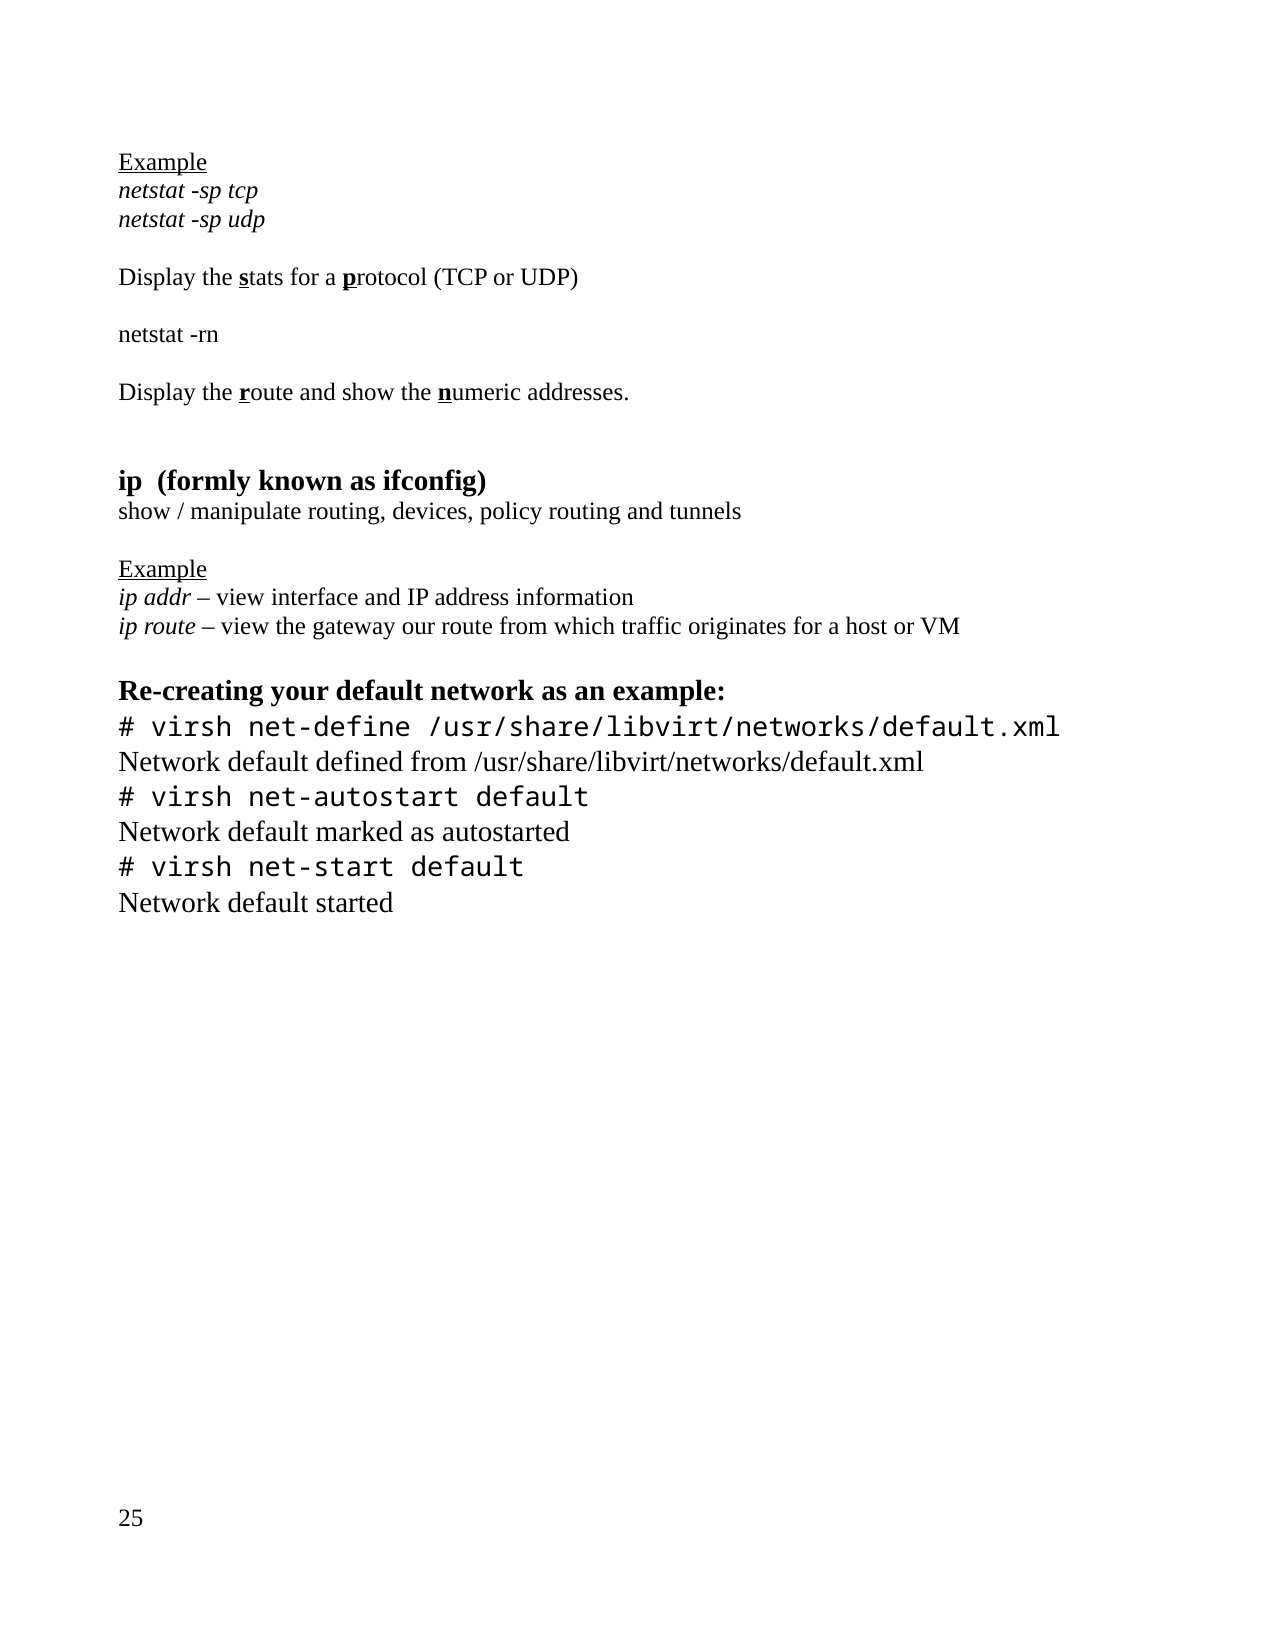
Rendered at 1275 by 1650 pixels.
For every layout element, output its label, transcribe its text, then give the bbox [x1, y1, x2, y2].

text # virsh net-autostart default [118, 777, 1157, 814]
text # virsh net-define /usr/share/libvirt/networks/default.xml [118, 707, 1157, 744]
text netstat -sp tcp [118, 176, 1157, 204]
text netstat -sp udp [118, 204, 1157, 233]
text ip route – view the gateway our route from which traffic originates for a host or VM [118, 611, 1157, 640]
text Display the route and show the numeric addresses. [118, 377, 1157, 406]
text Network default defined from /usr/share/libvirt/networks/default.xml [118, 744, 1157, 777]
text Example [118, 147, 1157, 176]
text show / manipulate routing, devices, policy routing and tunnels [118, 496, 1157, 525]
text Network default marked as autostarted [118, 814, 1157, 848]
text ip (formly known as ifconfig) [118, 463, 1157, 496]
text Re-creating your default network as an example: [118, 673, 1157, 707]
text netstat -rn [118, 319, 1157, 348]
text ip addr – view interface and IP address information [118, 582, 1157, 611]
text # virsh net-start default [118, 848, 1157, 885]
text Example [118, 554, 1157, 582]
text Network default started [118, 885, 1157, 918]
text Display the stats for a protocol (TCP or UDP) [118, 262, 1157, 291]
